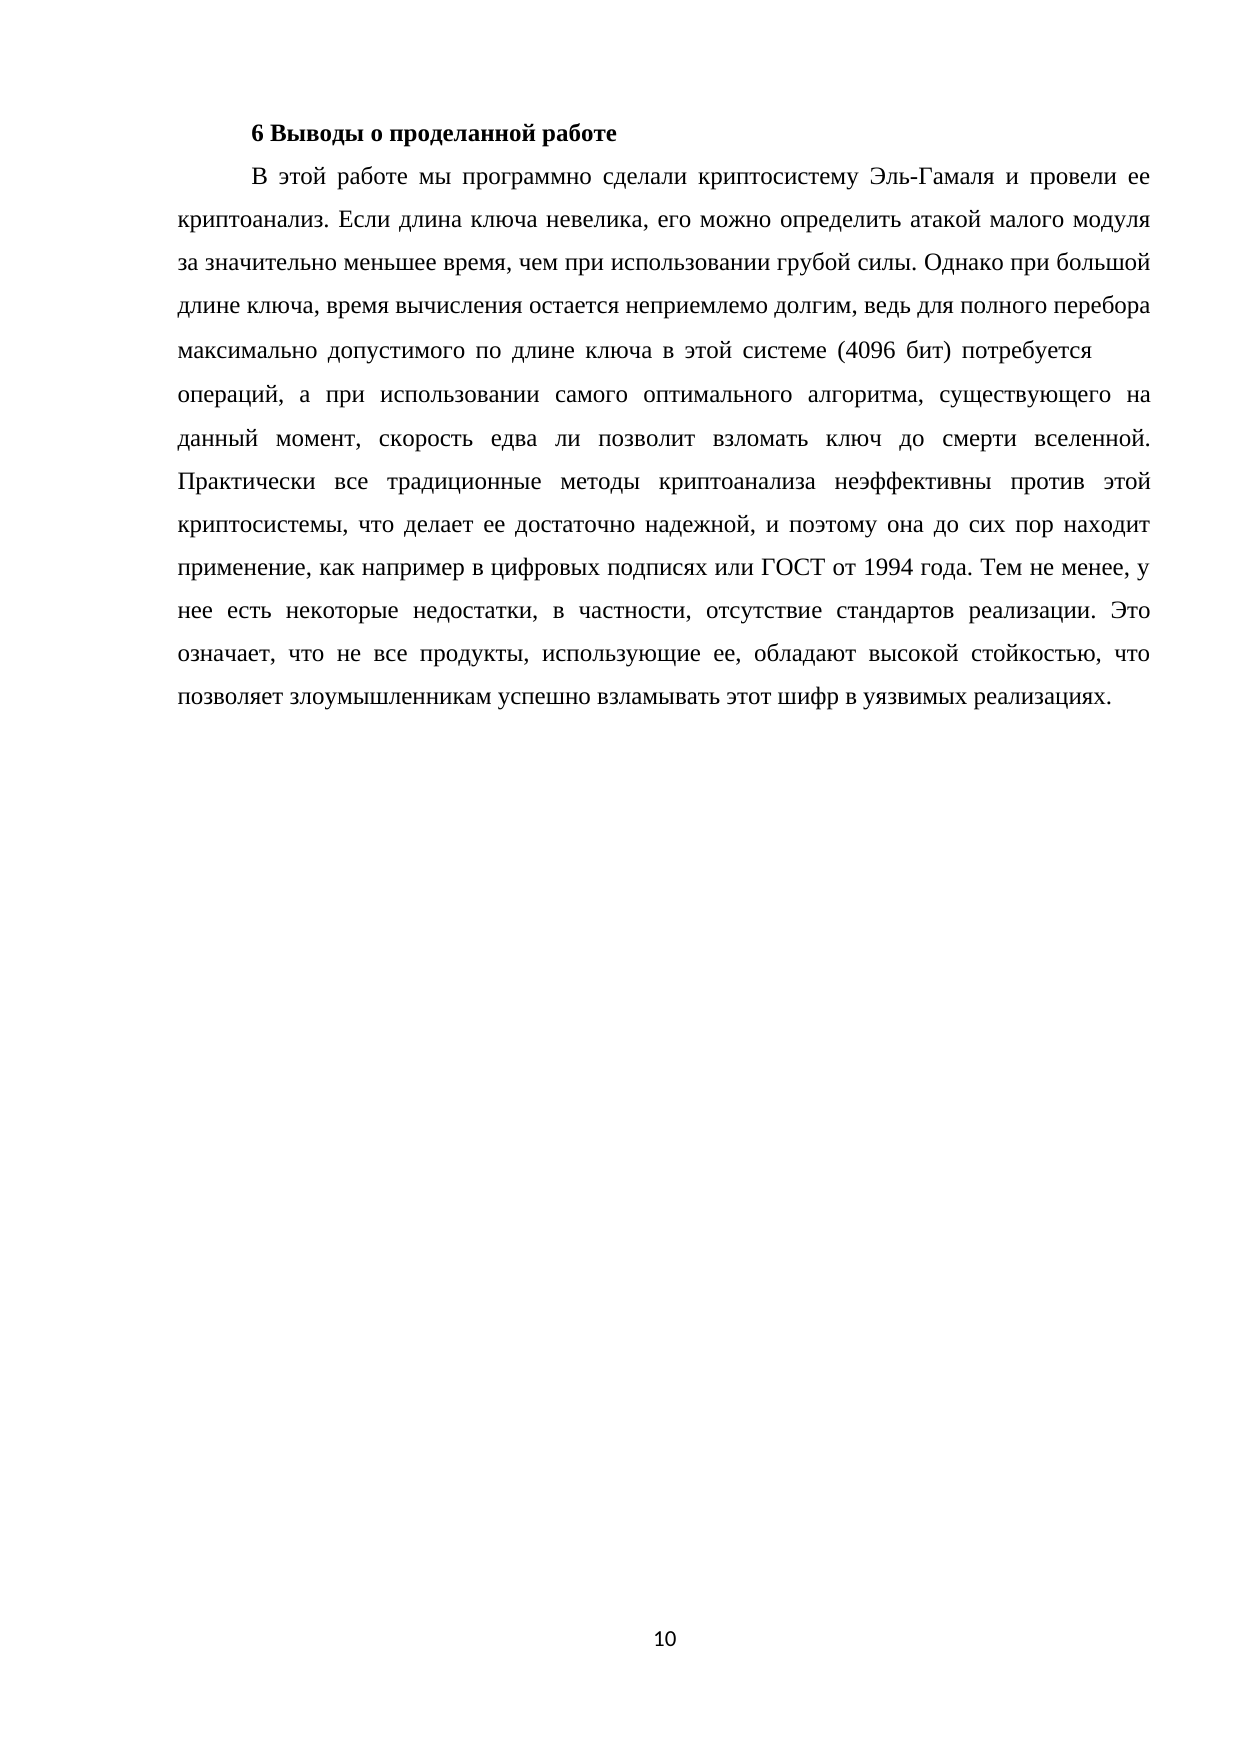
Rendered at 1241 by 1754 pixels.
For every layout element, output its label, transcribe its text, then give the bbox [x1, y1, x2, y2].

text В этой работе мы программно сделали криптосистему Эль-Гамаля и провели ее криптоанализ. Если длина ключа невелика, его можно определить атакой малого модуля за значительно меньшее время, чем при использовании грубой силы. Однако при большой длине ключа, время вычисления остается неприемлемо долгим, ведь для полного перебора максимально допустимого по длине ключа в этой системе (4096 бит) потребуется операций, а при использовании самого оптимального алгоритма, существующего на данный момент, скорость едва ли позволит взломать ключ до смерти вселенной. Практически все традиционные методы криптоанализа неэффективны против этой криптосистемы, что делает ее достаточно надежной, и поэтому она до сих пор находит применение, как например в цифровых подписях или ГОСТ от 1994 года. Тем не менее, у нее есть некоторые недостатки, в частности, отсутствие стандартов реализации. Это означает, что не все продукты, использующие ее, обладают высокой стойкостью, что позволяет злоумышленникам успешно взламывать этот шифр в уязвимых реализациях. [177, 161, 1152, 710]
subtitle 6 Выводы о проделанной работе [177, 118, 1152, 147]
